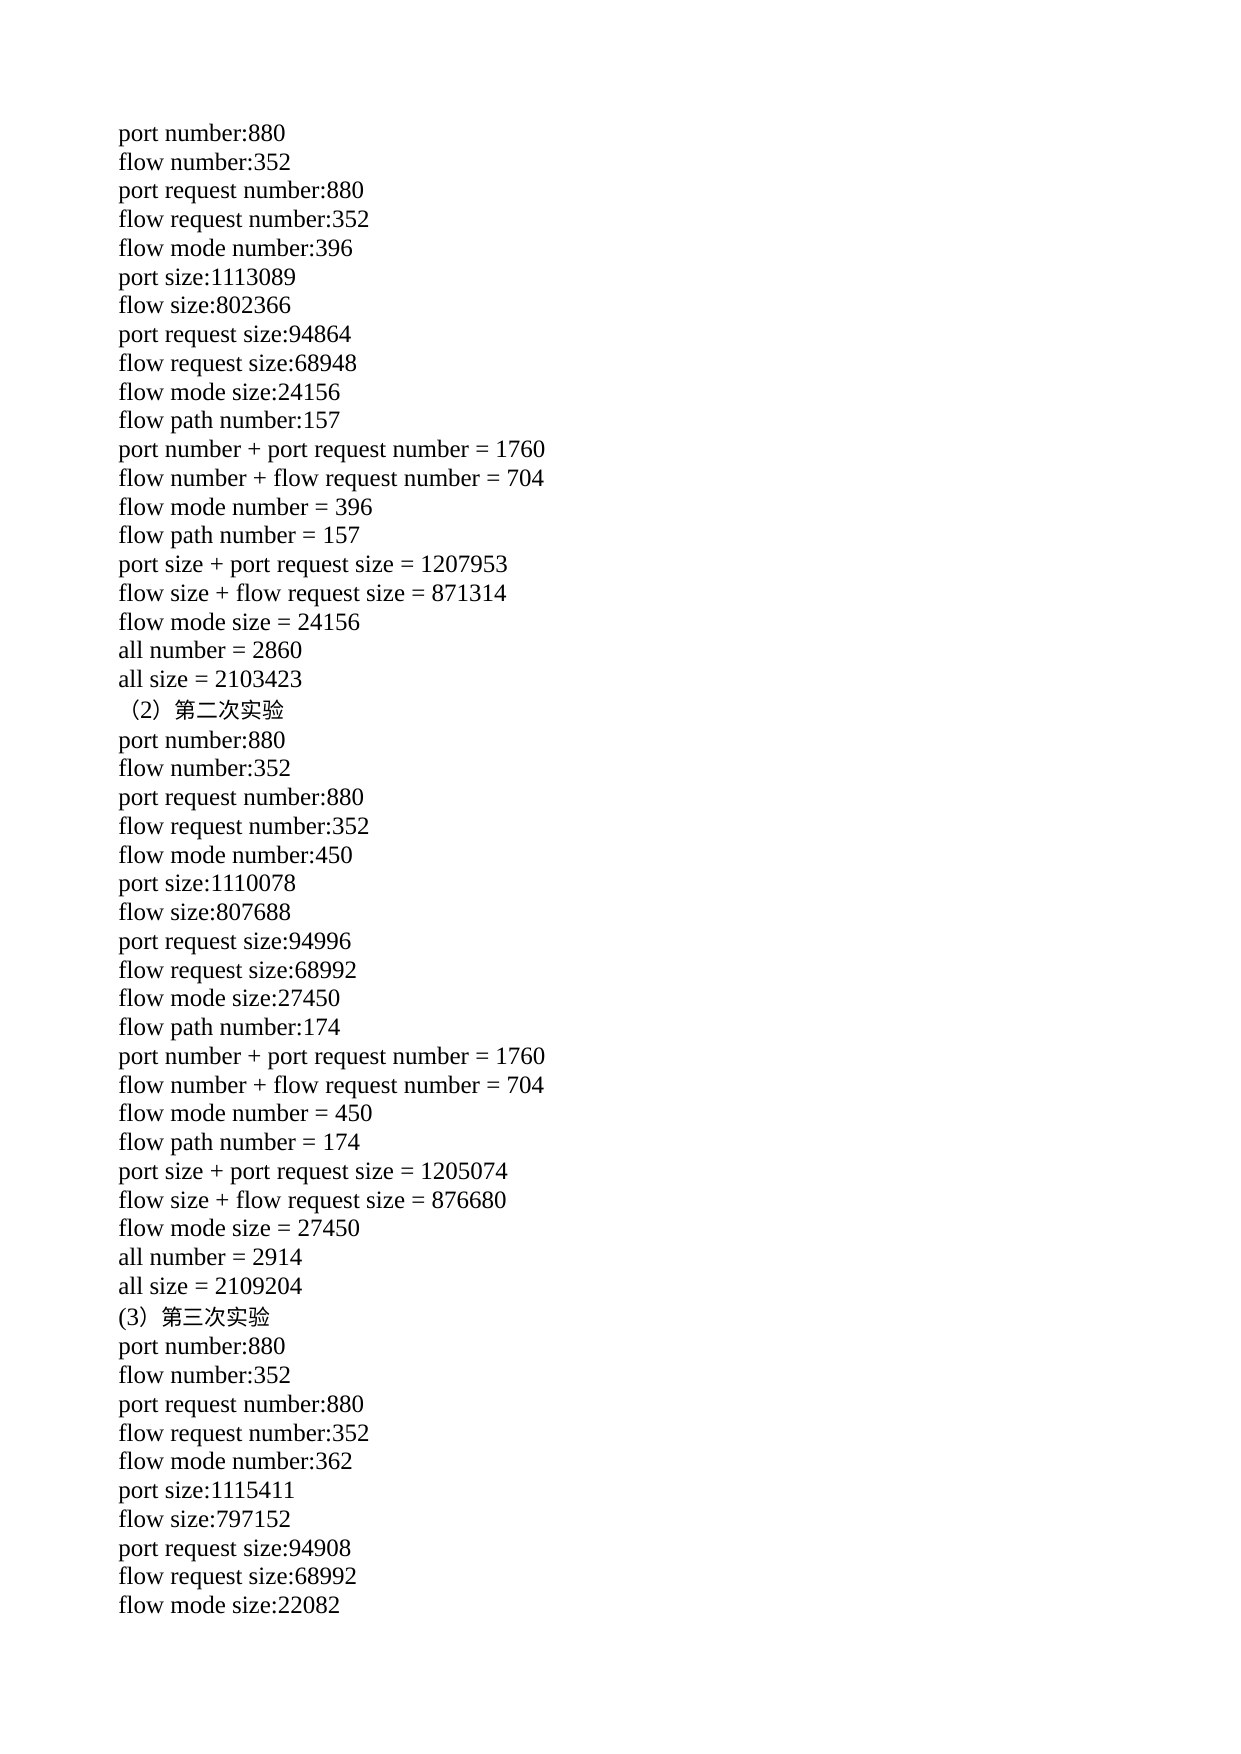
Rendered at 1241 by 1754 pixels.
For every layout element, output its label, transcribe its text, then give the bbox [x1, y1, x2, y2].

text flow path number = 157 [118, 521, 1122, 549]
text port number:880 [118, 725, 1122, 753]
text all number = 2860 [118, 636, 1122, 664]
text flow number:352 [118, 147, 1122, 176]
text flow request number:352 [118, 811, 1122, 840]
text flow mode number:396 [118, 233, 1122, 262]
text （2）第二次实验 [118, 693, 1122, 725]
text port request size:94908 [118, 1533, 1122, 1561]
text flow mode number:450 [118, 840, 1122, 868]
text flow request number:352 [118, 204, 1122, 233]
text flow mode number = 450 [118, 1098, 1122, 1127]
text flow request size:68992 [118, 1561, 1122, 1590]
text port size + port request size = 1205074 [118, 1156, 1122, 1185]
text flow number + flow request number = 704 [118, 1070, 1122, 1098]
text port number:880 [118, 118, 1122, 147]
text flow mode number:362 [118, 1446, 1122, 1475]
text port size:1113089 [118, 262, 1122, 291]
text flow size:802366 [118, 291, 1122, 319]
text all size = 2109204 [118, 1271, 1122, 1300]
text flow size + flow request size = 871314 [118, 578, 1122, 607]
text flow mode size:27450 [118, 983, 1122, 1012]
text port size:1110078 [118, 868, 1122, 897]
text port size + port request size = 1207953 [118, 549, 1122, 578]
text all number = 2914 [118, 1242, 1122, 1271]
text flow size:807688 [118, 897, 1122, 926]
text port request number:880 [118, 176, 1122, 204]
text flow path number:174 [118, 1012, 1122, 1041]
text port request size:94864 [118, 319, 1122, 348]
text port number:880 [118, 1331, 1122, 1360]
text flow size:797152 [118, 1504, 1122, 1533]
text flow request number:352 [118, 1418, 1122, 1446]
text flow request size:68992 [118, 955, 1122, 983]
text flow mode size = 24156 [118, 607, 1122, 636]
text port number + port request number = 1760 [118, 434, 1122, 463]
text flow mode number = 396 [118, 492, 1122, 521]
text flow mode size:24156 [118, 377, 1122, 406]
text port request number:880 [118, 1389, 1122, 1418]
text flow size + flow request size = 876680 [118, 1185, 1122, 1213]
text port request size:94996 [118, 926, 1122, 955]
text flow path number:157 [118, 406, 1122, 434]
text flow request size:68948 [118, 348, 1122, 377]
text port request number:880 [118, 782, 1122, 811]
text port size:1115411 [118, 1475, 1122, 1504]
text flow mode size = 27450 [118, 1213, 1122, 1242]
text flow number + flow request number = 704 [118, 463, 1122, 492]
text (3）第三次实验 [118, 1300, 1122, 1331]
text flow number:352 [118, 1360, 1122, 1389]
text all size = 2103423 [118, 664, 1122, 693]
text flow mode size:22082 [118, 1590, 1122, 1619]
text flow path number = 174 [118, 1127, 1122, 1156]
text flow number:352 [118, 753, 1122, 782]
text port number + port request number = 1760 [118, 1041, 1122, 1070]
